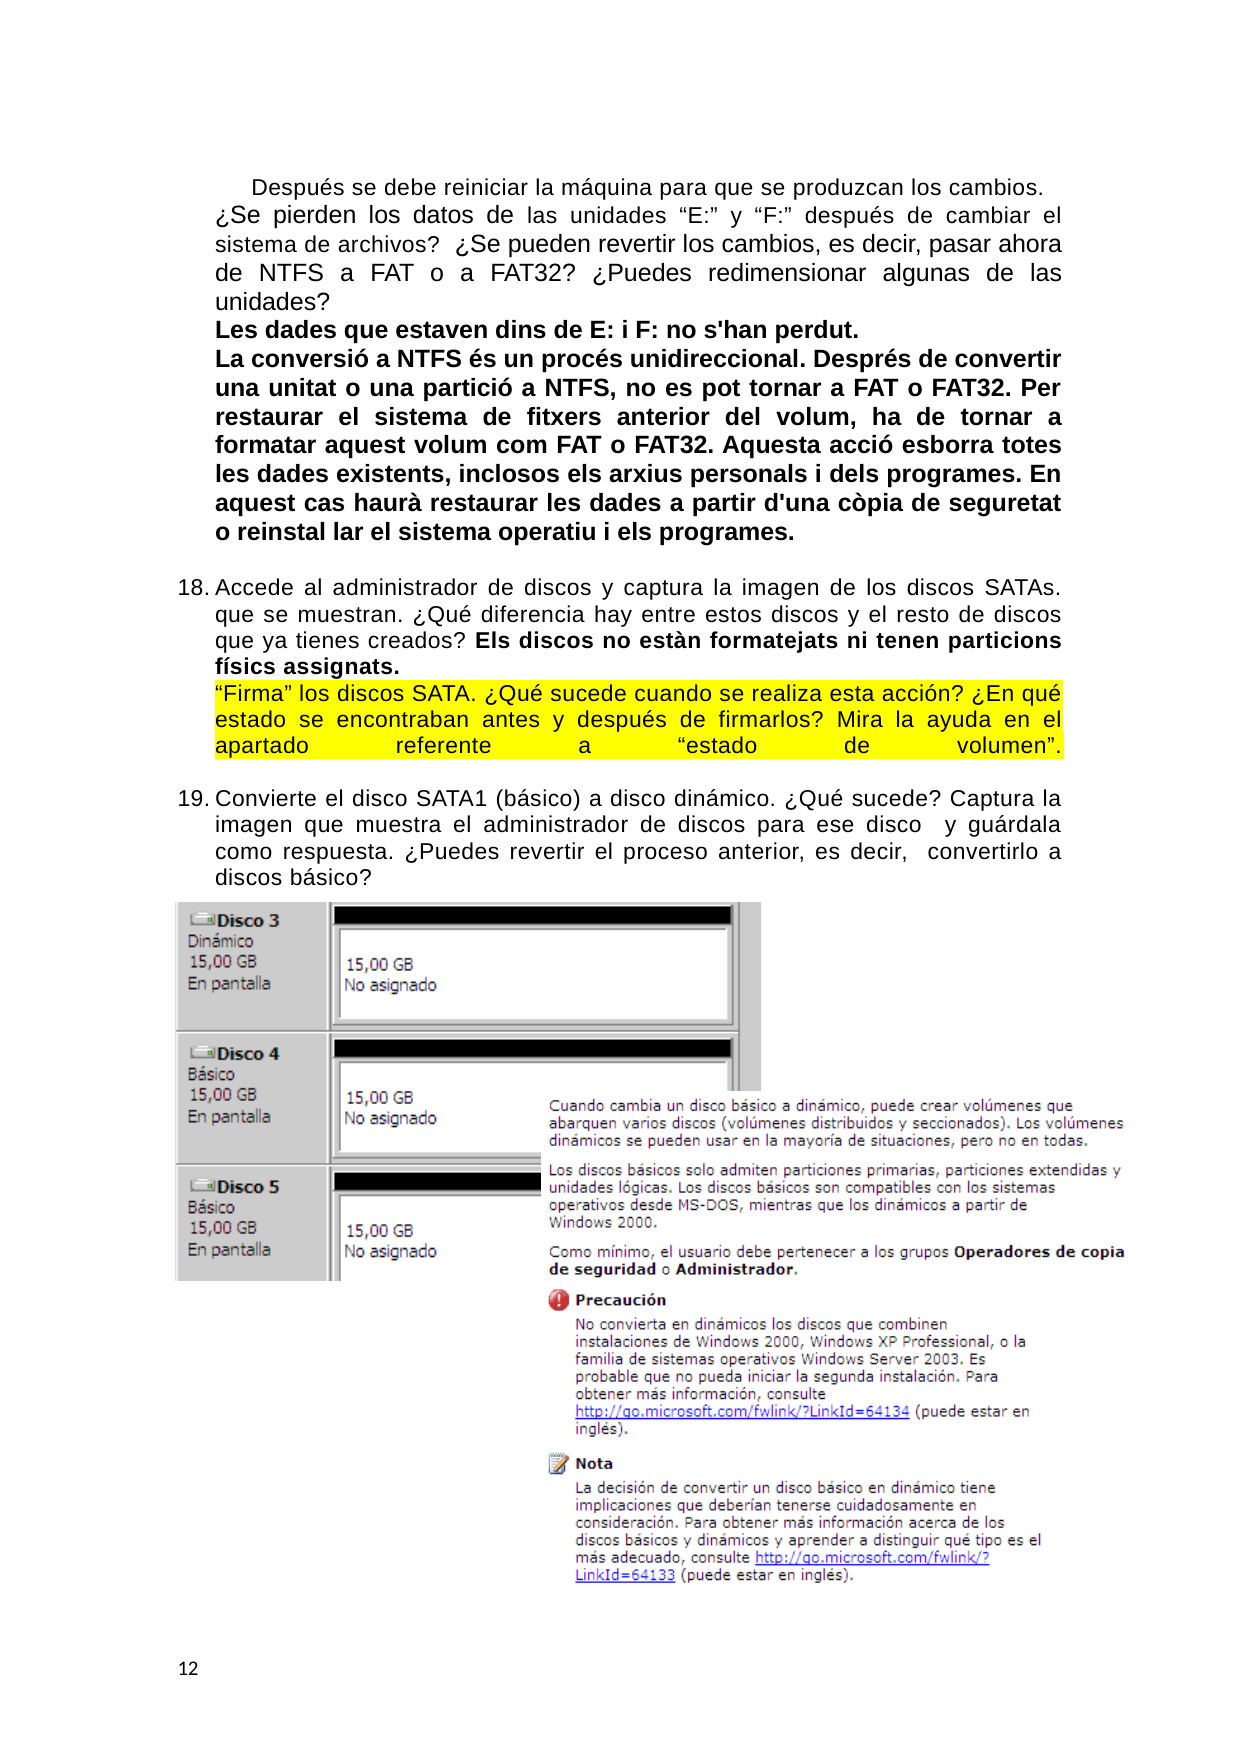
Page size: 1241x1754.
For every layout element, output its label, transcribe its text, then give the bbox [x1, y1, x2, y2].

picture [175, 902, 1134, 1587]
text La conversió a NTFS és un procés unidireccional. Després de convertir una unitat o una partició a NTFS, no es pot tornar a FAT o FAT32. Per restaurar el sistema de fitxers anterior del volum, ha de tornar a formatar aquest volum com FAT o FAT32. Aquesta acció esborra totes les dades existents, inclosos els arxius personals i dels programes. En aquest cas haurà restaurar les dades a partir d'una còpia de seguretat o reinstal lar el sistema operatiu i els programes. [215, 344, 1063, 545]
text Les dades que estaven dins de E: i F: no s'han perdut. [215, 315, 1063, 344]
list Accede al administrador de discos y captura la imagen de los discos SATAs. que se muestran. ¿Qué diferencia hay entre estos discos y el resto de discos que ya tienes creados? Els discos no estàn formatejats ni tenen particions físics assignats. [177, 574, 1063, 679]
text ¿Se pierden los datos de las unidades “E:” y “F:” después de cambiar el sistema de archivos? ¿Se pueden revertir los cambios, es decir, pasar ahora de NTFS a FAT o a FAT32? ¿Puedes redimensionar algunas de las unidades? [215, 200, 1063, 315]
list “Firma” los discos SATA. ¿Qué sucede cuando se realiza esta acción? ¿En qué estado se encontraban antes y después de firmarlos? Mira la ayuda en el apartado referente a “estado de volumen”. [177, 679, 1063, 785]
list Después se debe reiniciar la máquina para que se produzcan los cambios. [215, 174, 1063, 200]
list Convierte el disco SATA1 (básico) a disco dinámico. ¿Qué sucede? Captura la imagen que muestra el administrador de discos para ese disco y guárdala como respuesta. ¿Puedes revertir el proceso anterior, es decir, convertirlo a discos básico? [177, 785, 1063, 890]
